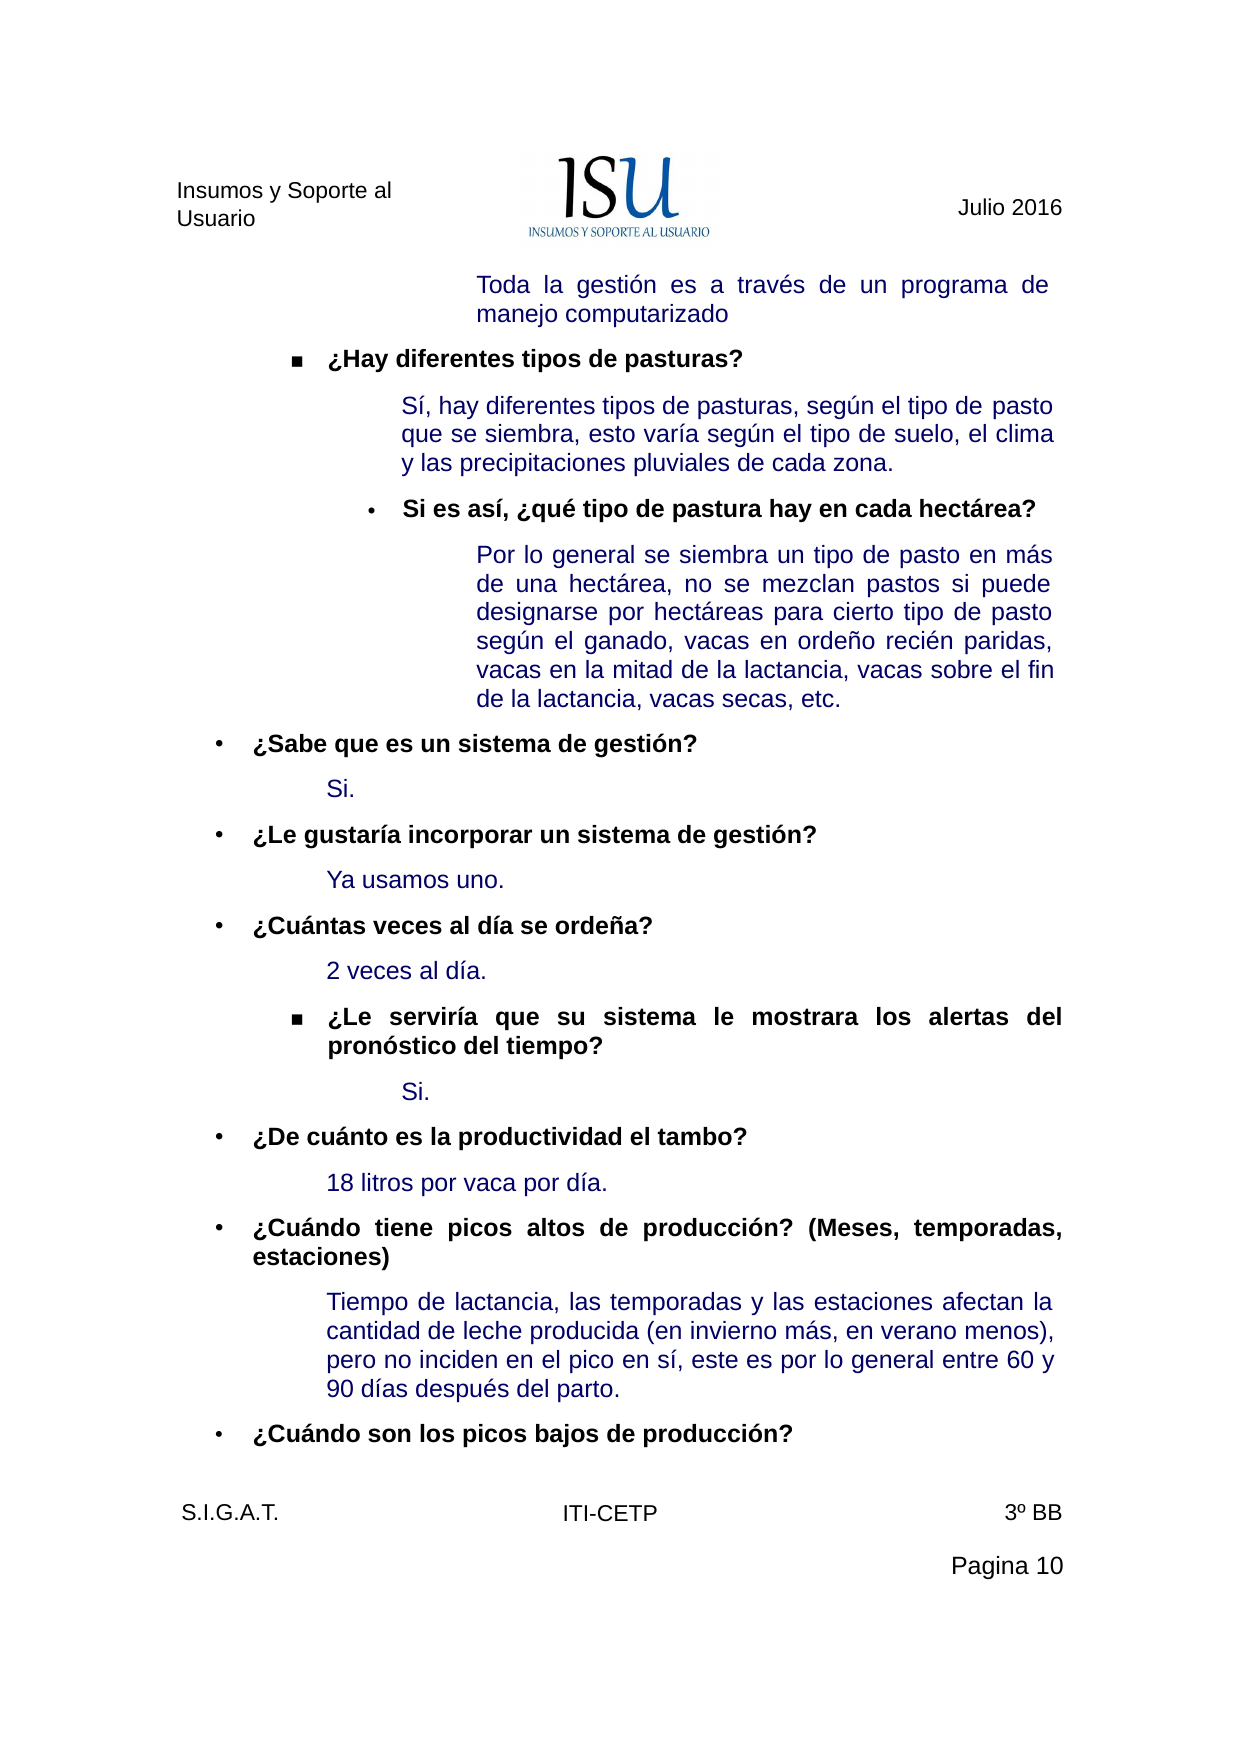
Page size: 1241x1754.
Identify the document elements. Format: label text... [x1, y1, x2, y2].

text Tiempo de lactancia, las temporadas y las estaciones afectan la cantidad de leche producida (en invierno más, en verano menos), pero no inciden en el pico en sí, este es por lo general entre 60 y 90 días después del parto. [215, 1287, 1063, 1402]
list ¿Sabe que es un sistema de gestión? [215, 729, 1063, 758]
list ¿De cuánto es la productividad el tambo? [215, 1122, 1063, 1151]
picture [517, 138, 723, 252]
list Si es así, ¿qué tipo de pastura hay en cada hectárea? [365, 493, 1063, 523]
list ¿Le serviría que su sistema le mostrara los alertas del pronóstico del tiempo? [290, 1002, 1063, 1060]
text 18 litros por vaca por día. [215, 1168, 1063, 1196]
list ¿Cuándo son los picos bajos de producción? [215, 1419, 1063, 1448]
text Si. [290, 1077, 1063, 1106]
text Por lo general se siembra un tipo de pasto en más de una hectárea, no se mezclan pastos si puede designarse por hectáreas para cierto tipo de pasto según el ganado, vacas en ordeño recién paridas, vacas en la mitad de la lactancia, vacas sobre el fin de la lactancia, vacas secas, etc. [365, 540, 1063, 712]
text Si. [215, 774, 1063, 803]
list ¿Cuántas veces al día se ordeña? [215, 911, 1063, 940]
list ¿Hay diferentes tipos de pasturas? [290, 344, 1063, 374]
list ¿Le gustaría incorporar un sistema de gestión? [215, 820, 1063, 849]
text Ya usamos uno. [215, 865, 1063, 894]
text Toda la gestión es a través de un programa de manejo computarizado [365, 270, 1063, 328]
text Sí, hay diferentes tipos de pasturas, según el tipo de pasto que se siembra, esto varía según el tipo de suelo, el clima y las precipitaciones pluviales de cada zona. [290, 391, 1063, 477]
list ¿Cuándo tiene picos altos de producción? (Meses, temporadas, estaciones) [215, 1213, 1063, 1271]
text 2 veces al día. [215, 956, 1063, 985]
